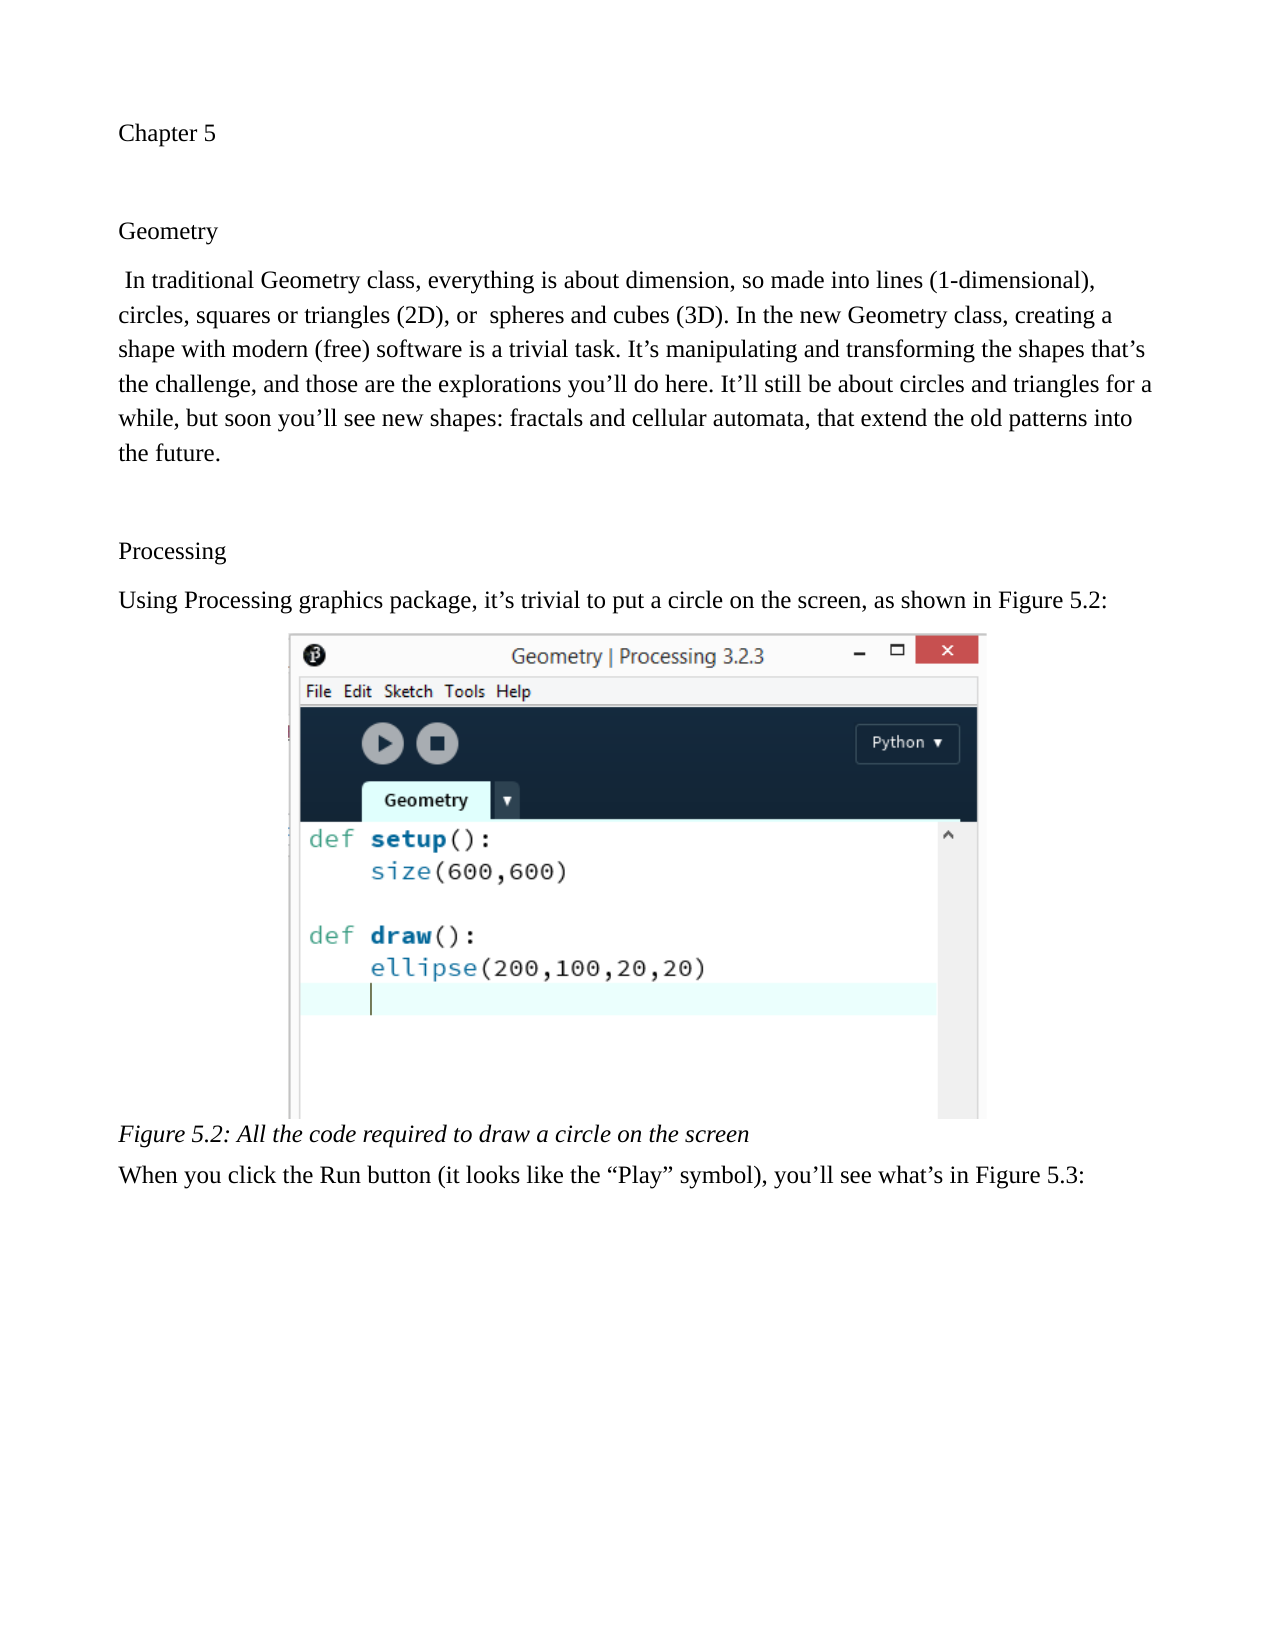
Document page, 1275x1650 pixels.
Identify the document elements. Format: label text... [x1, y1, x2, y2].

text Using Processing graphics package, it’s trivial to put a circle on the screen, as shown in Figure 5.2: [118, 585, 1157, 614]
picture [288, 633, 987, 1119]
text When you click the Run button (it looks like the “Play” symbol), you’ll see what’s in Figure 5.3: [118, 1160, 1157, 1189]
text Figure 5.2: All the code required to draw a circle on the screen [118, 646, 1157, 1147]
text Chapter 5 [118, 118, 1157, 147]
text Processing [118, 536, 1157, 564]
text In traditional Geometry class, everything is about dimension, so made into lines (1-dimensional), circles, squares or triangles (2D), or spheres and cubes (3D). In the new Geometry class, creating a shape with modern (free) software is a trivial task. It’s manipulating and transforming the shapes that’s the challenge, and those are the explorations you’ll do here. It’ll still be about circles and triangles for a while, but soon you’ll see new shapes: fractals and cellular automata, that extend the old patterns into the future. [118, 265, 1157, 466]
text Geometry [118, 216, 1157, 245]
